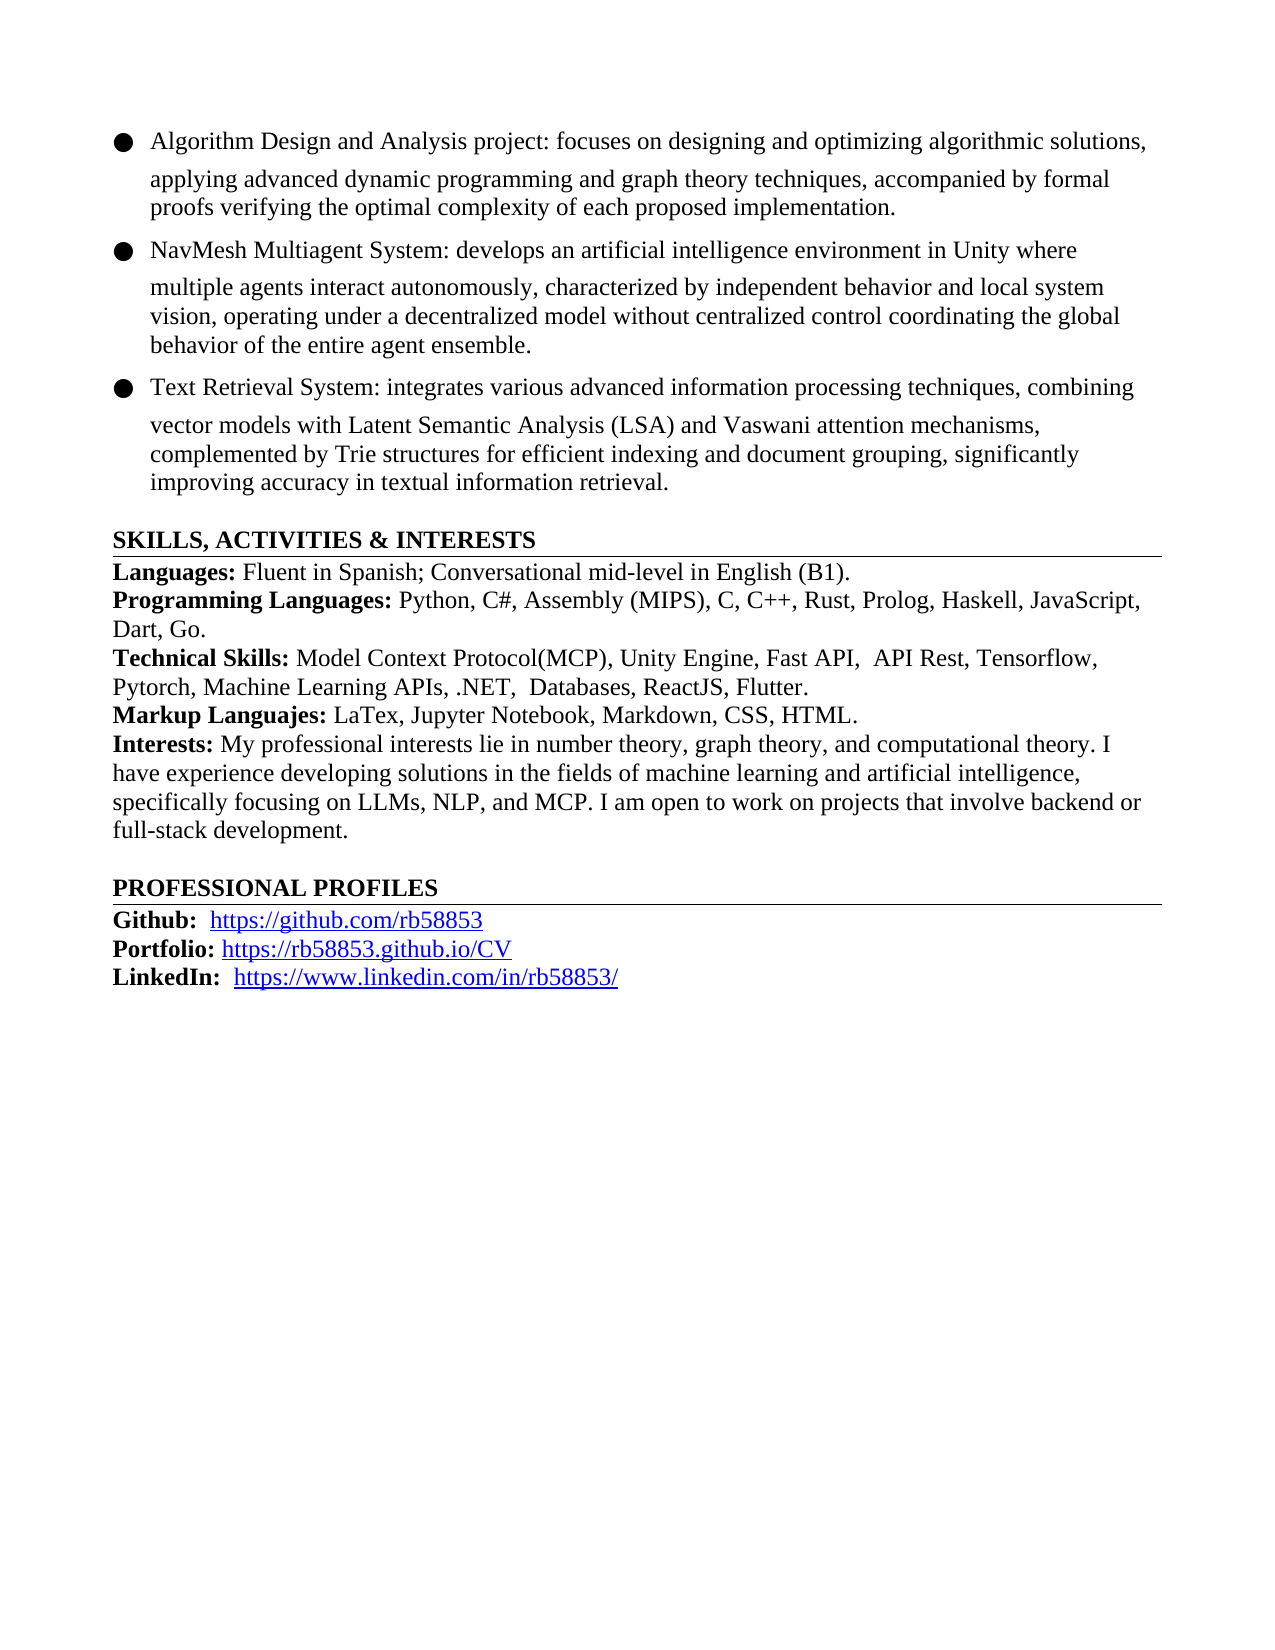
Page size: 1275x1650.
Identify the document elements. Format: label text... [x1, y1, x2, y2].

list NavMesh Multiagent System: develops an artificial intelligence environment in Unity where multiple agents interact autonomously, characterized by independent behavior and local system vision, operating under a decentralized model without centralized control coordinating the global behavior of the entire agent ensemble. [112, 221, 1162, 359]
text Portfolio: https://rb58853.github.io/CV [112, 934, 1162, 962]
list Text Retrieval System: integrates various advanced information processing techniques, combining vector models with Latent Semantic Analysis (LSA) and Vaswani attention mechanisms, complemented by Trie structures for efficient indexing and document grouping, significantly improving accuracy in textual information retrieval. [112, 359, 1162, 496]
text Technical Skills: Model Context Protocol(MCP), Unity Engine, Fast API, API Rest, Tensorflow, Pytorch, Machine Learning APIs, .NET, Databases, ReactJS, Flutter. [112, 643, 1162, 701]
text Markup Languajes: LaTex, Jupyter Notebook, Markdown, CSS, HTML. [112, 701, 1162, 729]
text Programming Languages: Python, C#, Assembly (MIPS), C, C++, Rust, Prolog, Haskell, JavaScript, Dart, Go. [112, 586, 1162, 643]
text Github: https://github.com/rb58853 [112, 905, 1162, 934]
text LinkedIn: https://www.linkedin.com/in/rb58853/ [112, 962, 1162, 991]
text Languages: Fluent in Spanish; Conversational mid-level in English (B1). [112, 557, 1162, 586]
list Algorithm Design and Analysis project: focuses on designing and optimizing algorithmic solutions, applying advanced dynamic programming and graph theory techniques, accompanied by formal proofs verifying the optimal complexity of each proposed implementation. [112, 112, 1162, 221]
text PROFESSIONAL PROFILES [112, 873, 1162, 905]
text Interests: My professional interests lie in number theory, graph theory, and computational theory. I have experience developing solutions in the fields of machine learning and artificial intelligence, specifically focusing on LLMs, NLP, and MCP. I am open to work on projects that involve backend or full-stack development. [112, 729, 1162, 844]
text SKILLS, ACTIVITIES & INTERESTS [112, 525, 1162, 557]
